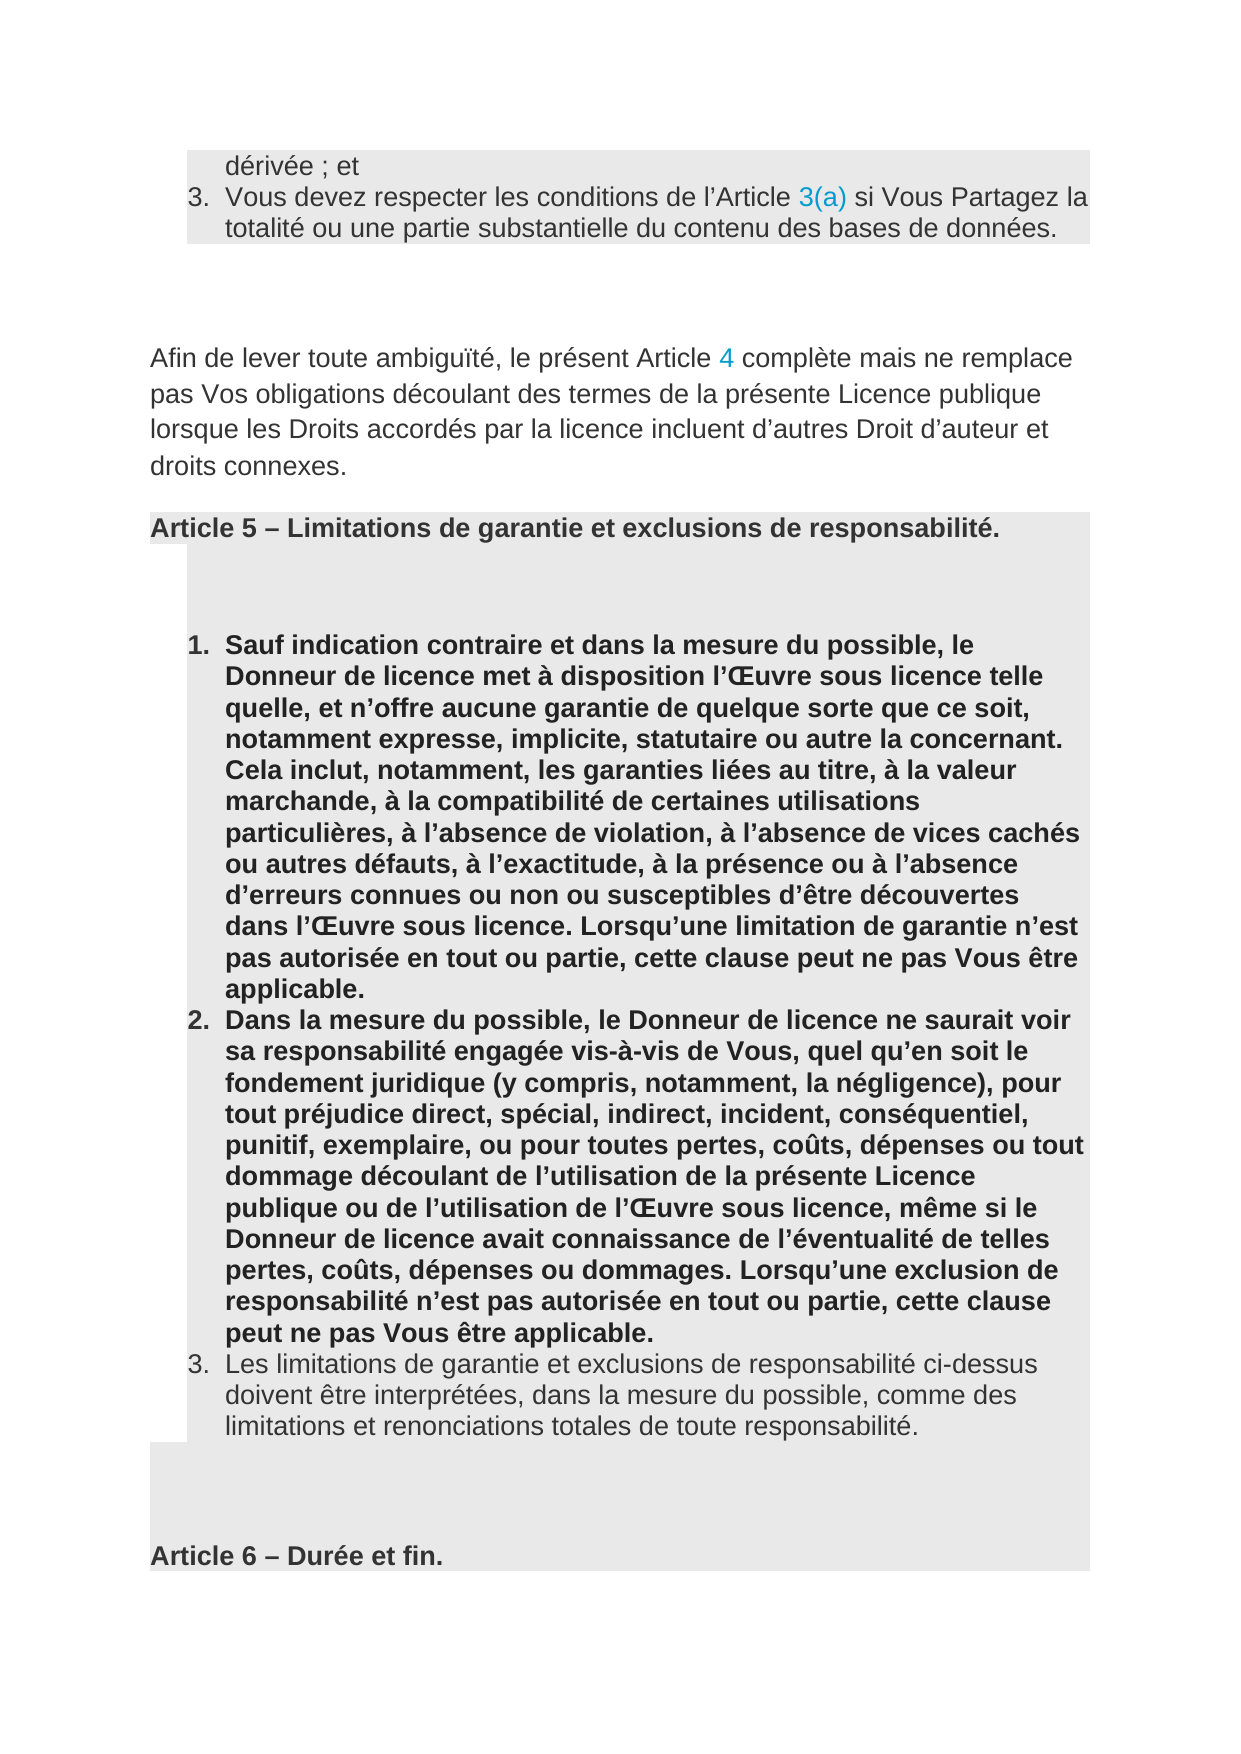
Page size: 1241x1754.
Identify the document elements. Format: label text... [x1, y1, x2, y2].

list Les limitations de garantie et exclusions de responsabilité ci-dessus doivent être interprétées, dans la mesure du possible, comme des limitations et renonciations totales de toute responsabilité. [187, 1348, 1090, 1442]
list Sauf indication contraire et dans la mesure du possible, le Donneur de licence met à disposition l’Œuvre sous licence telle quelle, et n’offre aucune garantie de quelque sorte que ce soit, notamment expresse, implicite, statutaire ou autre la concernant. Cela inclut, notamment, les garanties liées au titre, à la valeur marchande, à la compatibilité de certaines utilisations particulières, à l’absence de violation, à l’absence de vices cachés ou autres défauts, à l’exactitude, à la présence ou à l’absence d’erreurs connues ou non ou susceptibles d’être découvertes dans l’Œuvre sous licence. Lorsqu’une limitation de garantie n’est pas autorisée en tout ou partie, cette clause peut ne pas Vous être applicable. [187, 629, 1090, 1004]
list Vous devez respecter les conditions de l’Article 3(a) si Vous Partagez la totalité ou une partie substantielle du contenu des bases de données. [187, 181, 1090, 244]
list dérivée ; et [187, 150, 1090, 181]
list Dans la mesure du possible, le Donneur de licence ne saurait voir sa responsabilité engagée vis-à-vis de Vous, quel qu’en soit le fondement juridique (y compris, notamment, la négligence), pour tout préjudice direct, spécial, indirect, incident, conséquentiel, punitif, exemplaire, ou pour toutes pertes, coûts, dépenses ou tout dommage découlant de l’utilisation de la présente Licence publique ou de l’utilisation de l’Œuvre sous licence, même si le Donneur de licence avait connaissance de l’éventualité de telles pertes, coûts, dépenses ou dommages. Lorsqu’une exclusion de responsabilité n’est pas autorisée en tout ou partie, cette clause peut ne pas Vous être applicable. [187, 1004, 1090, 1348]
text Article 6 – Durée et fin. [150, 1539, 1090, 1571]
text Afin de lever toute ambiguïté, le présent Article 4 complète mais ne remplace pas Vos obligations découlant des termes de la présente Licence publique lorsque les Droits accordés par la licence incluent d’autres Droit d’auteur et droits connexes. [150, 342, 1090, 481]
text Article 5 – Limitations de garantie et exclusions de responsabilité. [150, 512, 1090, 544]
